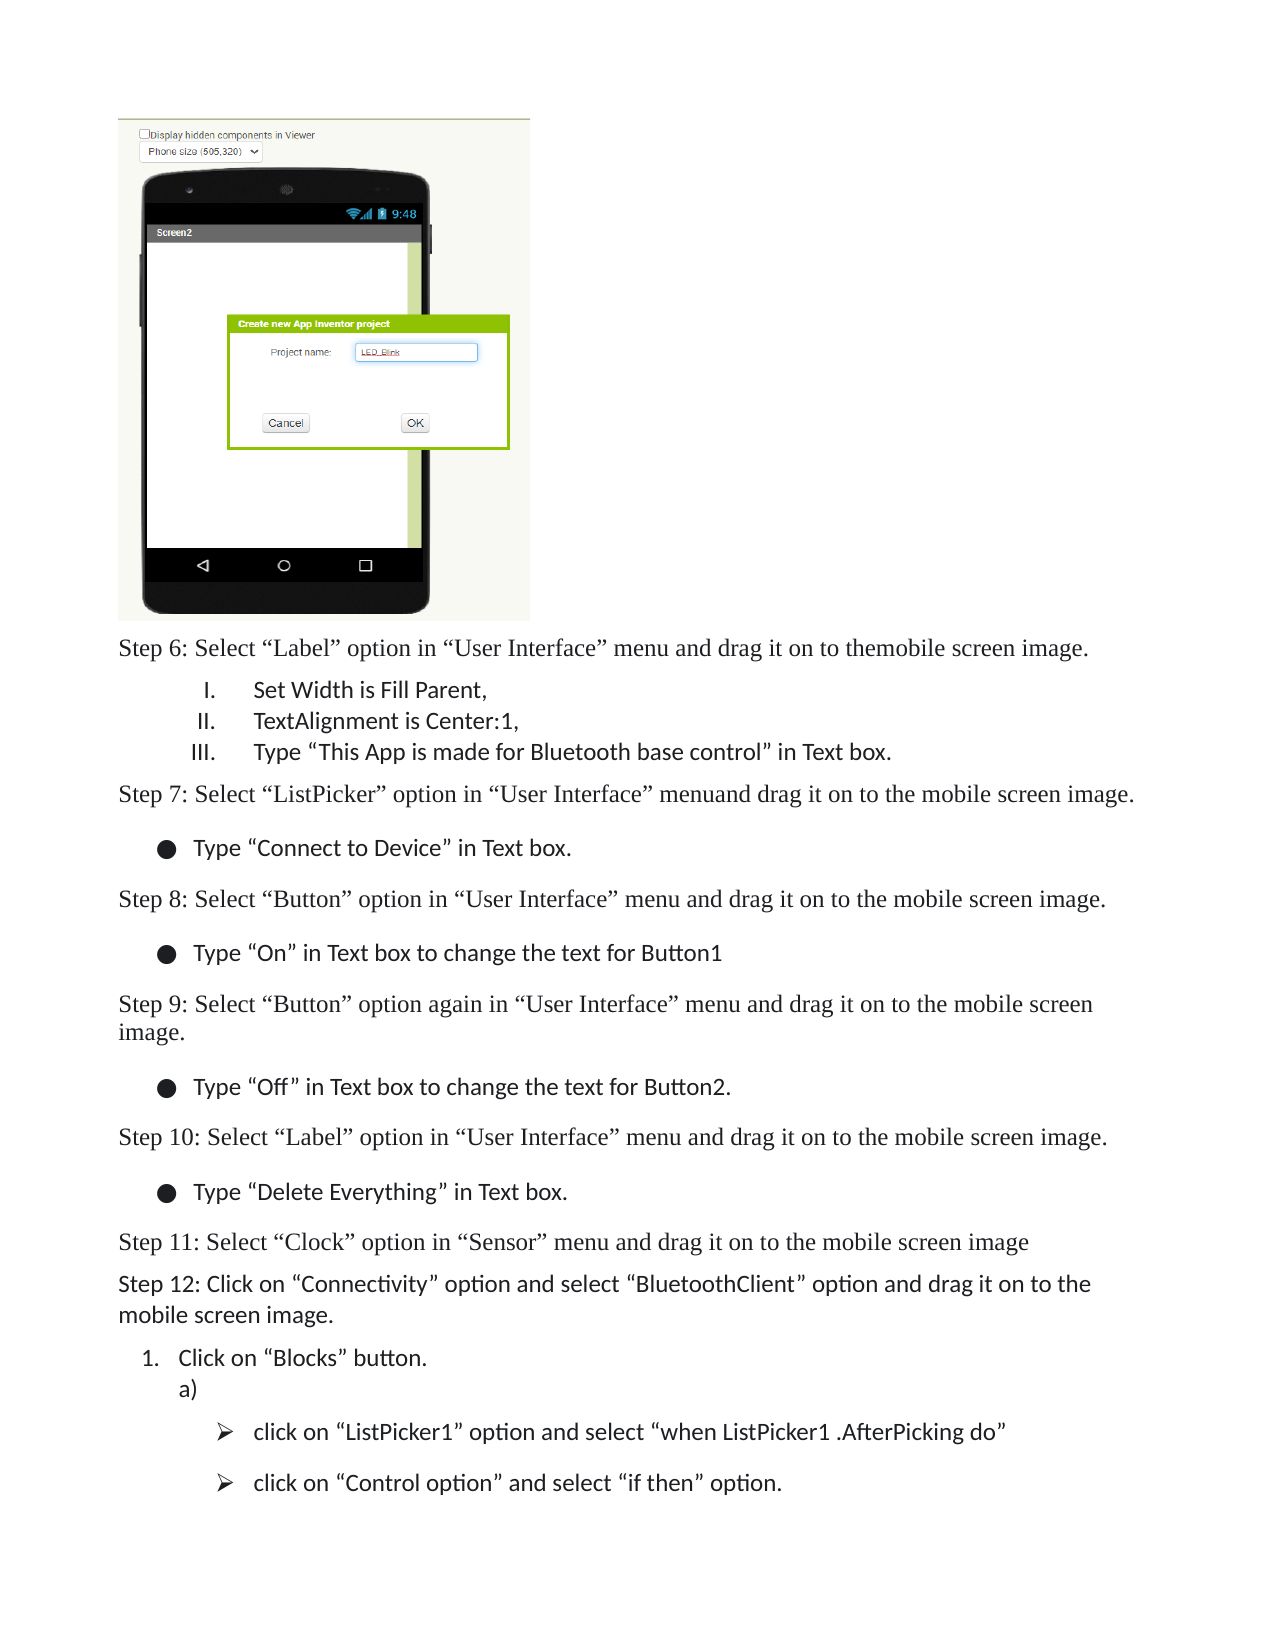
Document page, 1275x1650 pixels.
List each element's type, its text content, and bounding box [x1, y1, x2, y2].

list Type “Connect to Device” in Text box. [156, 820, 1157, 871]
text Step 9: Select “Button” option again in “User Interface” menu and drag it on to the mobile screen image. [118, 989, 1157, 1046]
list Type “On” in Text box to change the text for Button1 [156, 925, 1157, 976]
list Type “This App is made for Bluetooth base control” in Text box. [216, 736, 1157, 766]
list Set Width is Fill Parent, [216, 674, 1157, 705]
list click on “ListPicker1” option and select “when ListPicker1 .AfterPicking do” [216, 1403, 1157, 1454]
text Step 12: Click on “Connectivity” option and select “BluetoothClient” option and drag it on to the mobile screen image. [118, 1269, 1157, 1330]
text Step 7: Select “ListPicker” option in “User Interface” menuand drag it on to the mobile screen image. [118, 779, 1157, 807]
list TextAlignment is Center:1, [216, 705, 1157, 736]
text Step 6: Select “Label” option in “User Interface” menu and drag it on to themobile screen image. [118, 633, 1157, 662]
picture [118, 118, 531, 621]
text Step 8: Select “Button” option in “User Interface” menu and drag it on to the mobile screen image. [118, 884, 1157, 912]
text Step 10: Select “Label” option in “User Interface” menu and drag it on to the mobile screen image. [118, 1122, 1157, 1151]
text a) [178, 1373, 1157, 1403]
list Type “Delete Everything” in Text box. [156, 1164, 1157, 1215]
text Step 11: Select “Clock” option in “Sensor” menu and drag it on to the mobile screen image [118, 1227, 1157, 1256]
list click on “Control option” and select “if then” option. [216, 1454, 1157, 1506]
list Click on “Blocks” button. [141, 1342, 1157, 1373]
list Type “Off” in Text box to change the text for Button2. [156, 1059, 1157, 1110]
